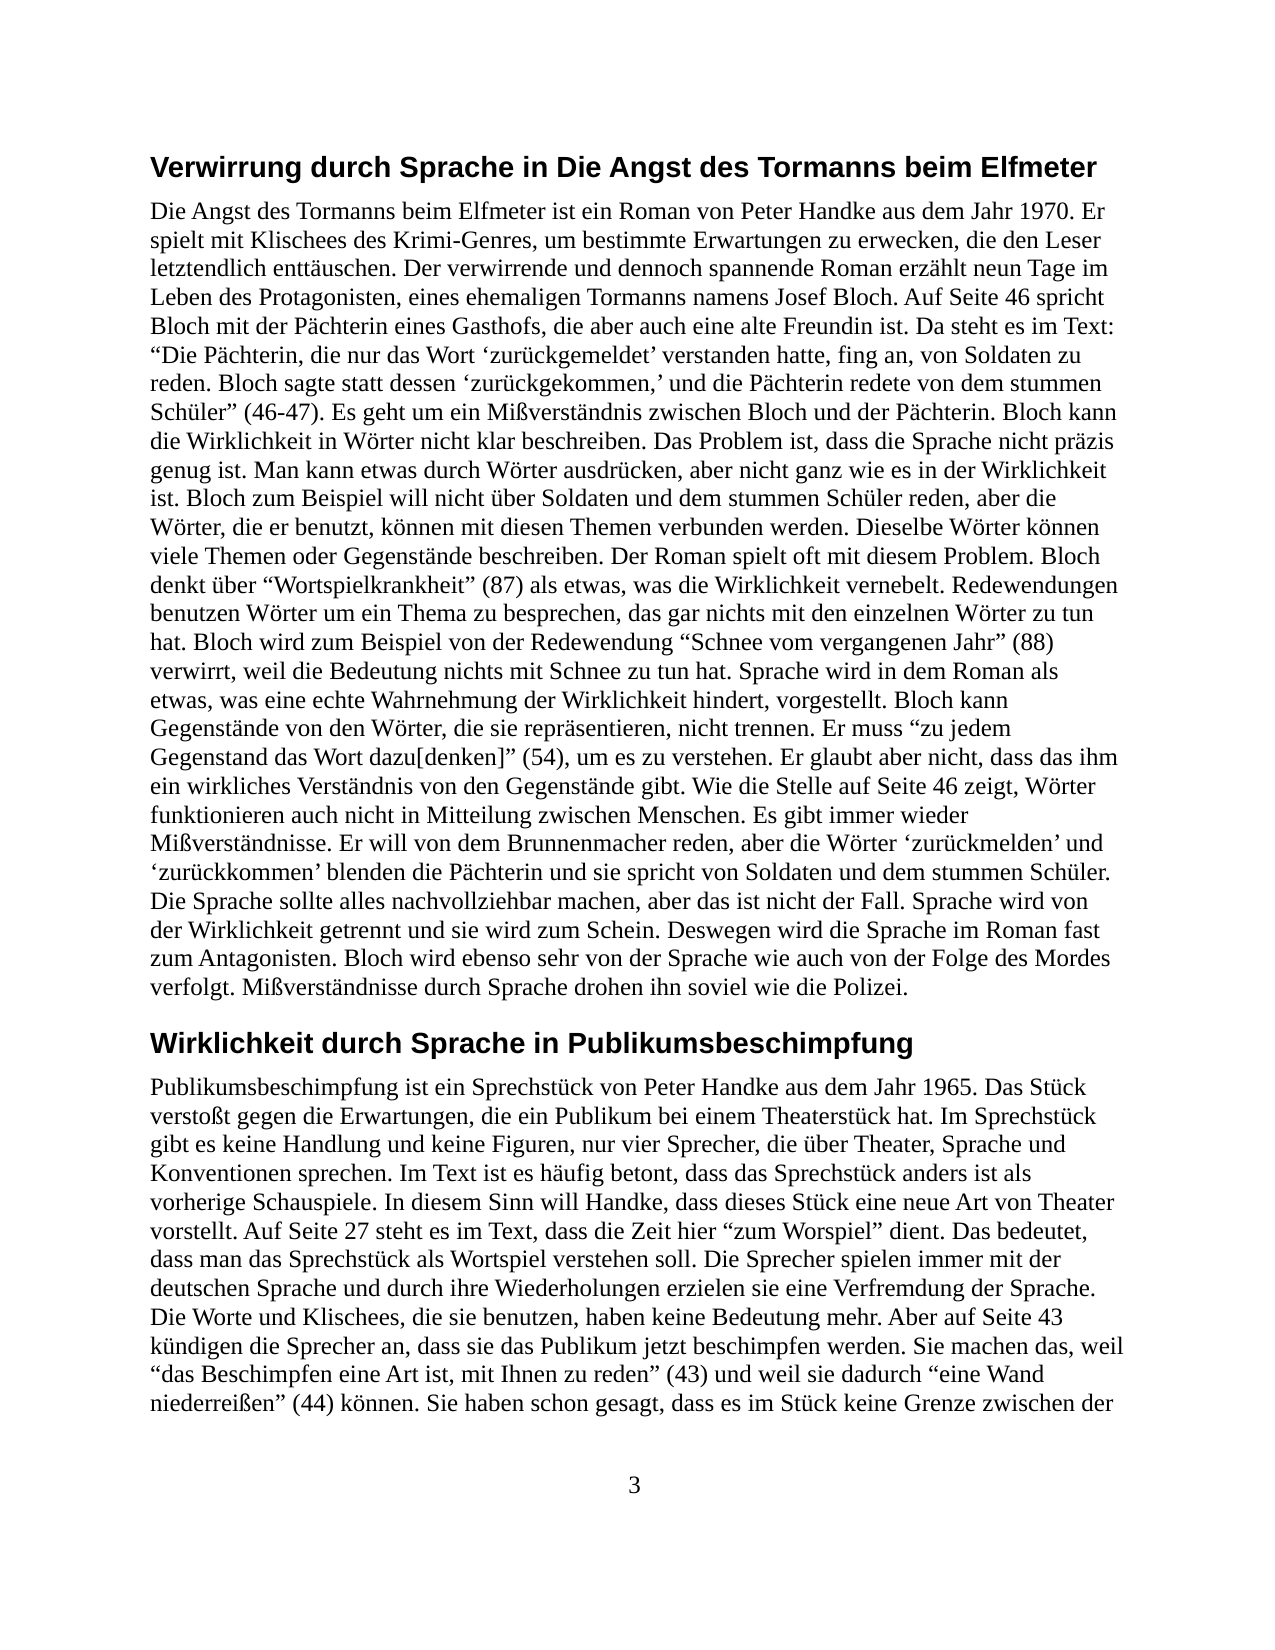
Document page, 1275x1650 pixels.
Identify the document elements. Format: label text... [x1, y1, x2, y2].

subtitle Verwirrung durch Sprache in Die Angst des Tormanns beim Elfmeter [150, 150, 1125, 183]
text Die Angst des Tormanns beim Elfmeter ist ein Roman von Peter Handke aus dem Jahr 1970. Er spielt mit Klischees des Krimi-Genres, um bestimmte Erwartungen zu erwecken, die den Leser letztendlich enttäuschen. Der verwirrende und dennoch spannende Roman erzählt neun Tage im Leben des Protagonisten, eines ehemaligen Tormanns namens Josef Bloch. Auf Seite 46 spricht Bloch mit der Pächterin eines Gasthofs, die aber auch eine alte Freundin ist. Da steht es im Text: “Die Pächterin, die nur das Wort ‘zurückgemeldet’ verstanden hatte, fing an, von Soldaten zu reden. Bloch sagte statt dessen ‘zurückgekommen,’ und die Pächterin redete von dem stummen Schüler” (46-47). Es geht um ein Mißverständnis zwischen Bloch und der Pächterin. Bloch kann die Wirklichkeit in Wörter nicht klar beschreiben. Das Problem ist, dass die Sprache nicht präzis genug ist. Man kann etwas durch Wörter ausdrücken, aber nicht ganz wie es in der Wirklichkeit ist. Bloch zum Beispiel will nicht über Soldaten und dem stummen Schüler reden, aber die Wörter, die er benutzt, können mit diesen Themen verbunden werden. Dieselbe Wörter können viele Themen oder Gegenstände beschreiben. Der Roman spielt oft mit diesem Problem. Bloch denkt über “Wortspielkrankheit” (87) als etwas, was die Wirklichkeit vernebelt. Redewendungen benutzen Wörter um ein Thema zu besprechen, das gar nichts mit den einzelnen Wörter zu tun hat. Bloch wird zum Beispiel von der Redewendung “Schnee vom vergangenen Jahr” (88) verwirrt, weil die Bedeutung nichts mit Schnee zu tun hat. Sprache wird in dem Roman als etwas, was eine echte Wahrnehmung der Wirklichkeit hindert, vorgestellt. Bloch kann Gegenstände von den Wörter, die sie repräsentieren, nicht trennen. Er muss “zu jedem Gegenstand das Wort dazu[denken]” (54), um es zu verstehen. Er glaubt aber nicht, dass das ihm ein wirkliches Verständnis von den Gegenstände gibt. Wie die Stelle auf Seite 46 zeigt, Wörter funktionieren auch nicht in Mitteilung zwischen Menschen. Es gibt immer wieder Mißverständnisse. Er will von dem Brunnenmacher reden, aber die Wörter ‘zurückmelden’ und ‘zurückkommen’ blenden die Pächterin und sie spricht von Soldaten und dem stummen Schüler. Die Sprache sollte alles nachvollziehbar machen, aber das ist nicht der Fall. Sprache wird von der Wirklichkeit getrennt und sie wird zum Schein. Deswegen wird die Sprache im Roman fast zum Antagonisten. Bloch wird ebenso sehr von der Sprache wie auch von der Folge des Mordes verfolgt. Mißverständnisse durch Sprache drohen ihn soviel wie die Polizei. [150, 196, 1125, 1001]
text Publikumsbeschimpfung ist ein Sprechstück von Peter Handke aus dem Jahr 1965. Das Stück verstoßt gegen die Erwartungen, die ein Publikum bei einem Theaterstück hat. Im Sprechstück gibt es keine Handlung und keine Figuren, nur vier Sprecher, die über Theater, Sprache und Konventionen sprechen. Im Text ist es häufig betont, dass das Sprechstück anders ist als vorherige Schauspiele. In diesem Sinn will Handke, dass dieses Stück eine neue Art von Theater vorstellt. Auf Seite 27 steht es im Text, dass die Zeit hier “zum Worspiel” dient. Das bedeutet, dass man das Sprechstück als Wortspiel verstehen soll. Die Sprecher spielen immer mit der deutschen Sprache und durch ihre Wiederholungen erzielen sie eine Verfremdung der Sprache. Die Worte und Klischees, die sie benutzen, haben keine Bedeutung mehr. Aber auf Seite 43 kündigen die Sprecher an, dass sie das Publikum jetzt beschimpfen werden. Sie machen das, weil “das Beschimpfen eine Art ist, mit Ihnen zu reden” (43) und weil sie dadurch “eine Wand niederreißen” (44) können. Sie haben schon gesagt, dass es im Stück keine Grenze zwischen der [150, 1072, 1125, 1417]
subtitle Wirklichkeit durch Sprache in Publikumsbeschimpfung [150, 1026, 1125, 1059]
